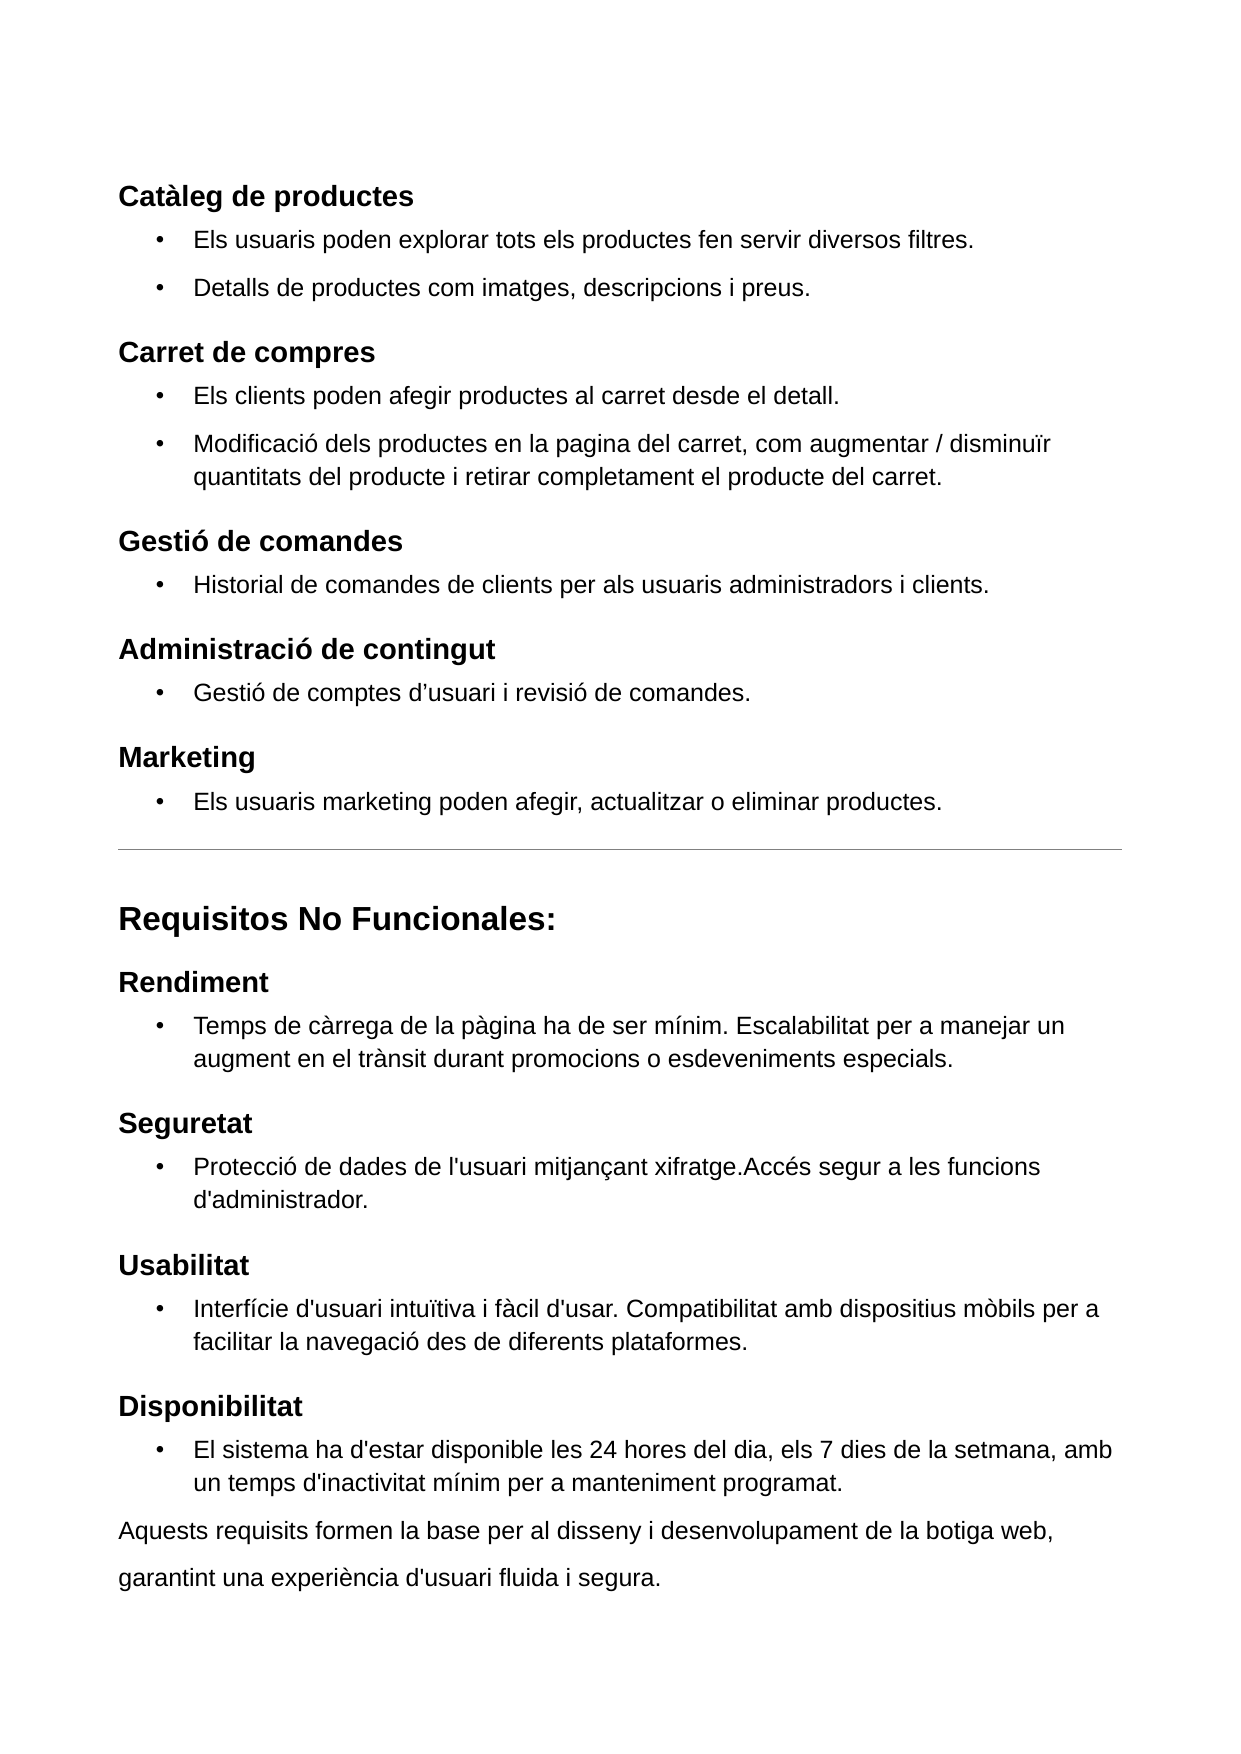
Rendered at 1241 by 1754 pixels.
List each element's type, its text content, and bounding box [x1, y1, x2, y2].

list Historial de comandes de clients per als usuaris administradors i clients. [156, 570, 1122, 599]
subtitle Marketing [118, 741, 1122, 774]
list Protecció de dades de l'usuari mitjançant xifratge.Accés segur a les funcions d'administrador. [156, 1152, 1122, 1214]
subtitle Gestió de comandes [118, 524, 1122, 557]
text garantint una experiència d'usuari fluida i segura. [118, 1563, 1122, 1592]
subtitle Seguretat [118, 1106, 1122, 1140]
subtitle Rendiment [118, 965, 1122, 998]
list Temps de càrrega de la pàgina ha de ser mínim. Escalabilitat per a manejar un augment en el trànsit durant promocions o esdeveniments especials. [156, 1011, 1122, 1073]
list El sistema ha d'estar disponible les 24 hores del dia, els 7 dies de la setmana, amb un temps d'inactivitat mínim per a manteniment programat. [156, 1435, 1122, 1497]
list Els clients poden afegir productes al carret desde el detall. [156, 381, 1122, 410]
list Modificació dels productes en la pagina del carret, com augmentar / disminuïr quantitats del producte i retirar completament el producte del carret. [156, 428, 1122, 490]
text Aquests requisits formen la base per al disseny i desenvolupament de la botiga web, [118, 1516, 1122, 1544]
subtitle Usabilitat [118, 1248, 1122, 1281]
subtitle Carret de compres [118, 335, 1122, 368]
subtitle Administració de contingut [118, 632, 1122, 666]
list Els usuaris marketing poden afegir, actualitzar o eliminar productes. [156, 787, 1122, 815]
subtitle Catàleg de productes [118, 179, 1122, 212]
subtitle Requisitos No Funcionales: [118, 899, 1122, 938]
list Els usuaris poden explorar tots els productes fen servir diversos filtres. [156, 225, 1122, 254]
list Gestió de comptes d’usuari i revisió de comandes. [156, 678, 1122, 707]
list Detalls de productes com imatges, descripcions i preus. [156, 272, 1122, 301]
list Interfície d'usuari intuïtiva i fàcil d'usar. Compatibilitat amb dispositius mòbils per a facilitar la navegació des de diferents plataformes. [156, 1294, 1122, 1356]
subtitle Disponibilitat [118, 1389, 1122, 1422]
